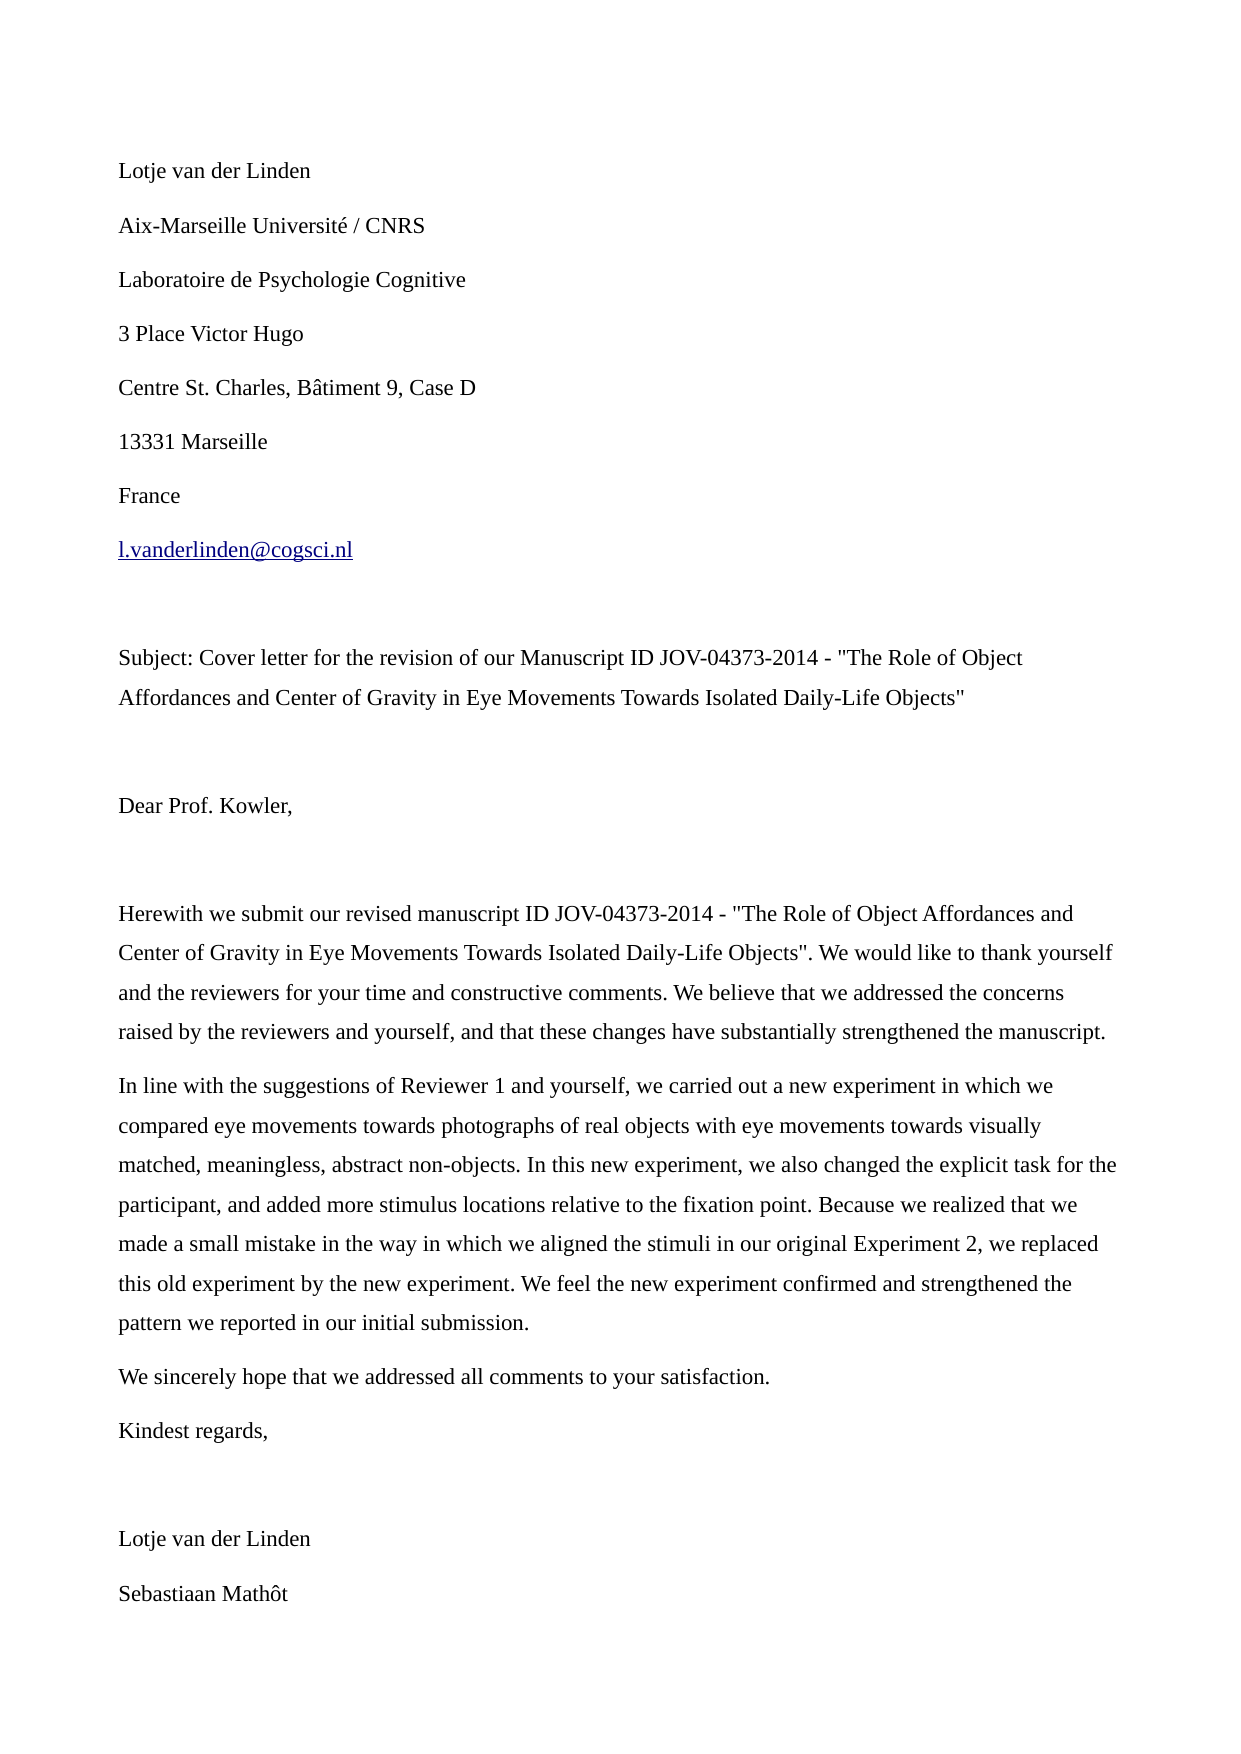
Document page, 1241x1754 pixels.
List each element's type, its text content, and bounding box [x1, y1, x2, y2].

text Lotje van der Linden [118, 1526, 1122, 1552]
text In line with the suggestions of Reviewer 1 and yourself, we carried out a new experiment in which we compared eye movements towards photographs of real objects with eye movements towards visually matched, meaningless, abstract non-objects. In this new experiment, we also changed the explicit task for the participant, and added more stimulus locations relative to the fixation point. Because we realized that we made a small mistake in the way in which we aligned the stimuli in our original Experiment 2, we replaced this old experiment by the new experiment. We feel the new experiment confirmed and strengthened the pattern we reported in our initial submission. [118, 1072, 1122, 1336]
text Lotje van der Linden [118, 118, 1122, 184]
text Aix-Marseille Université / CNRS [118, 212, 1122, 238]
text Herewith we submit our revised manuscript ID JOV-04373-2014 - "The Role of Object Affordances and Center of Gravity in Eye Movements Towards Isolated Daily-Life Objects". We would like to thank yourself and the reviewers for your time and constructive comments. We believe that we addressed the concerns raised by the reviewers and yourself, and that these changes have substantially strengthened the manuscript. [118, 900, 1122, 1045]
text Dear Prof. Kowler, [118, 792, 1122, 818]
text Subject: Cover letter for the revision of our Manuscript ID JOV-04373-2014 - "The Role of Object Affordances and Center of Gravity in Eye Movements Towards Isolated Daily-Life Objects" [118, 644, 1122, 710]
text Centre St. Charles, Bâtiment 9, Case D [118, 374, 1122, 400]
text Kindest regards, [118, 1417, 1122, 1444]
text France [118, 482, 1122, 508]
text 13331 Marseille [118, 428, 1122, 454]
text Laboratoire de Psychologie Cognitive [118, 266, 1122, 292]
text 3 Place Victor Hugo [118, 320, 1122, 346]
text We sincerely hope that we addressed all comments to your satisfaction. [118, 1363, 1122, 1390]
text l.vanderlinden@cogsci.nl [118, 536, 1122, 562]
text Sebastiaan Mathôt [118, 1579, 1122, 1606]
